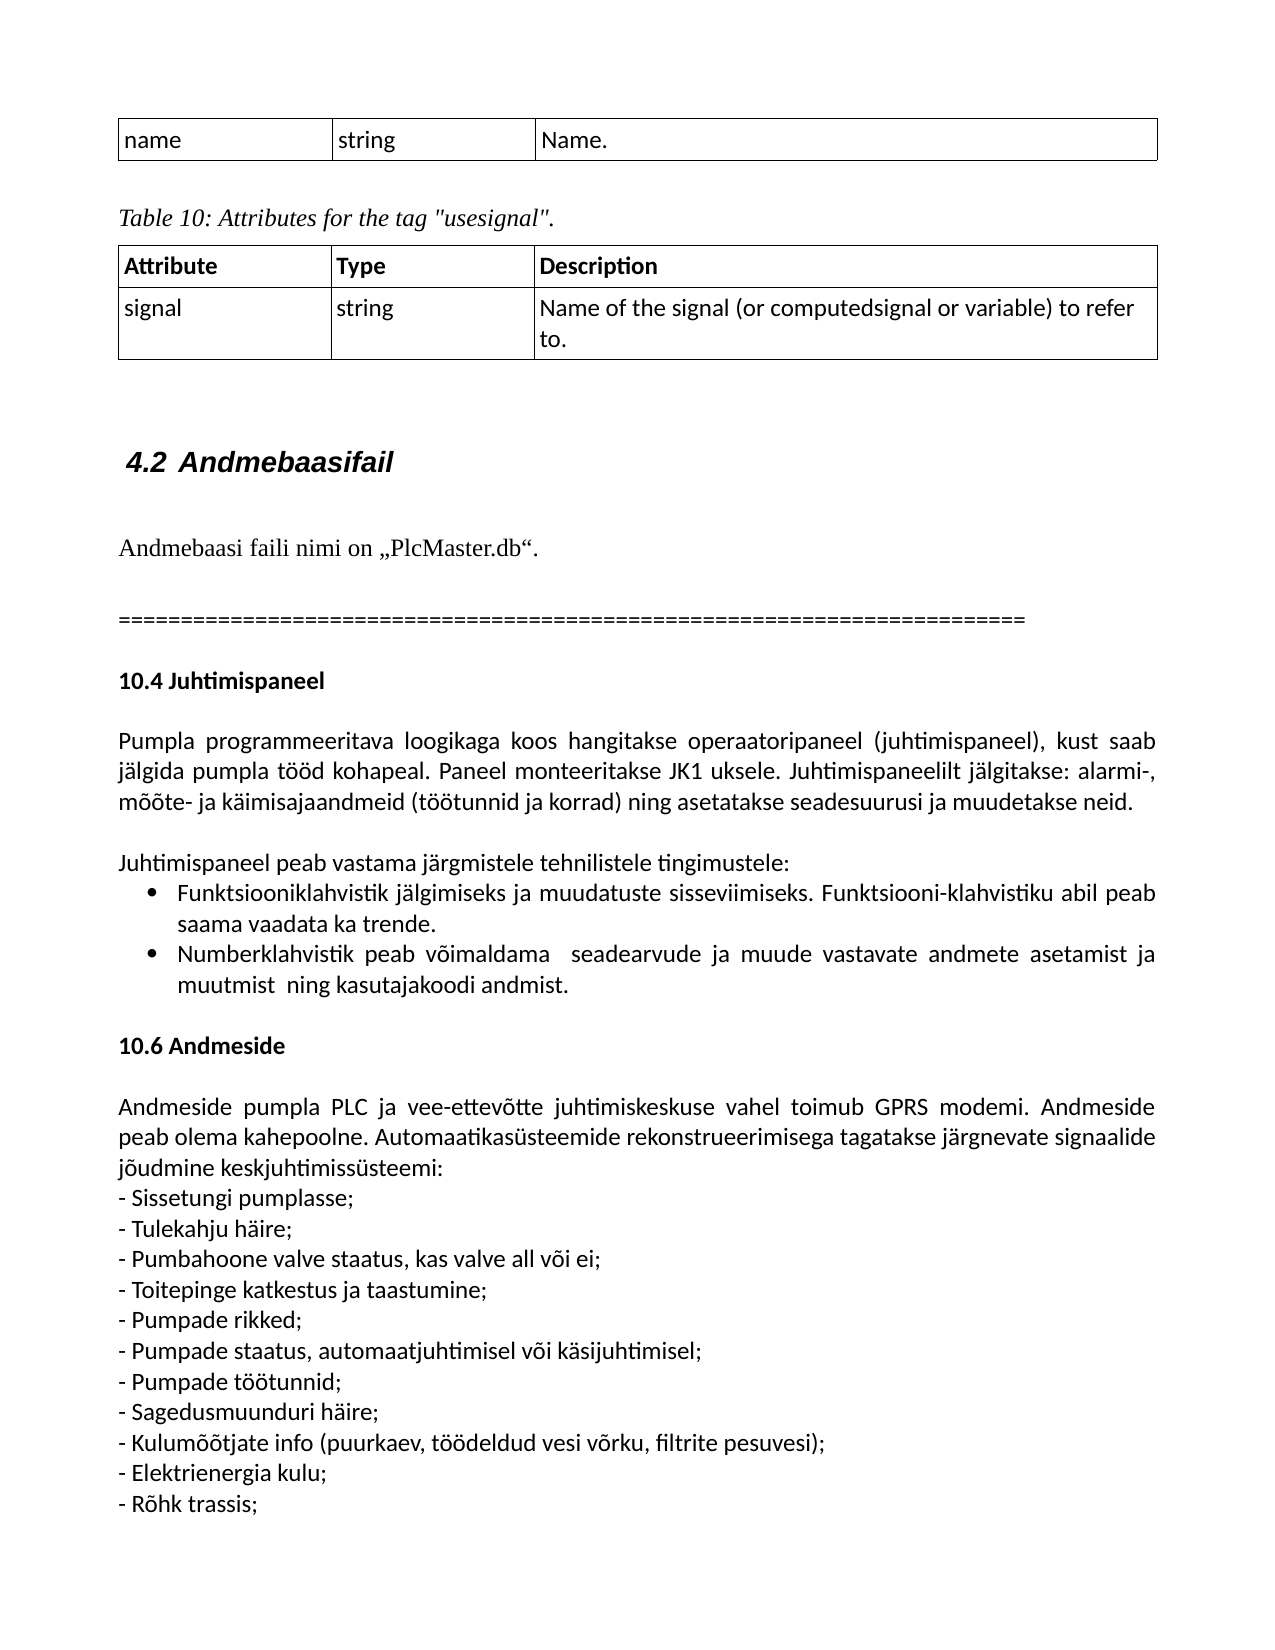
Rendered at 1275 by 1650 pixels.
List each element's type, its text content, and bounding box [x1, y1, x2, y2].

text - Sissetungi pumplasse; [118, 1183, 1157, 1213]
text - Tulekahju häire; [118, 1213, 1157, 1244]
text 10.4 Juhtimispaneel [118, 666, 1157, 696]
table_cell signal [119, 288, 331, 359]
list Funktsiooniklahvistik jälgimiseks ja muudatuste sisseviimiseks. Funktsiooni-klahvistiku abil peab saama vaadata ka trende. [148, 877, 1157, 938]
text - Sagedusmuunduri häire; [118, 1396, 1157, 1427]
text Andmeside pumpla PLC ja vee-ettevõtte juhtimiskeskuse vahel toimub GPRS modemi. Andmeside peab olema kahepoolne. Automaatikasüsteemide rekonstrueerimisega tagatakse järgnevate signaalide jõudmine keskjuhtimissüsteemi: [118, 1091, 1157, 1183]
text - Pumpade rikked; [118, 1305, 1157, 1335]
text 10.6 Andmeside [118, 1030, 1157, 1061]
text Pumpla programmeeritava loogikaga koos hangitakse operaatoripaneel (juhtimispaneel), kust saab jälgida pumpla tööd kohapeal. Paneel monteeritakse JK1 uksele. Juhtimispaneelilt jälgitakse: alarmi-, mõõte- ja käimisajaandmeid (töötunnid ja korrad) ning asetatakse seadesuurusi ja muudetakse neid. [118, 725, 1157, 816]
table_cell name [119, 119, 332, 160]
table_cell string [333, 119, 535, 160]
text Juhtimispaneel peab vastama järgmistele tehnilistele tingimustele: [118, 847, 1157, 877]
table_cell string [332, 288, 534, 359]
text Table 10: Attributes for the tag "usesignal". [118, 203, 1157, 232]
text - Elektrienergia kulu; [118, 1457, 1157, 1488]
table_header Description [535, 246, 1157, 287]
list Numberklahvistik peab võimaldama seadearvude ja muude vastavate andmete asetamist ja muutmist ning kasutajakoodi andmist. [148, 938, 1157, 999]
text - Rõhk trassis; [118, 1488, 1157, 1518]
text Andmebaasi faili nimi on „PlcMaster.db“. [118, 533, 1157, 561]
table_cell Name. [536, 119, 1157, 160]
text ========================================================================= [118, 604, 1157, 635]
table_header Attribute [119, 246, 331, 287]
table_cell Name of the signal (or computedsignal or variable) to refer to. [535, 288, 1157, 359]
text - Pumpade töötunnid; [118, 1366, 1157, 1396]
text - Pumbahoone valve staatus, kas valve all või ei; [118, 1244, 1157, 1274]
subtitle Andmebaasifail [118, 445, 1157, 479]
table_header Type [332, 246, 534, 287]
text - Kulumõõtjate info (puurkaev, töödeldud vesi võrku, filtrite pesuvesi); [118, 1427, 1157, 1457]
text - Toitepinge katkestus ja taastumine; [118, 1274, 1157, 1305]
text - Pumpade staatus, automaatjuhtimisel või käsijuhtimisel; [118, 1335, 1157, 1366]
